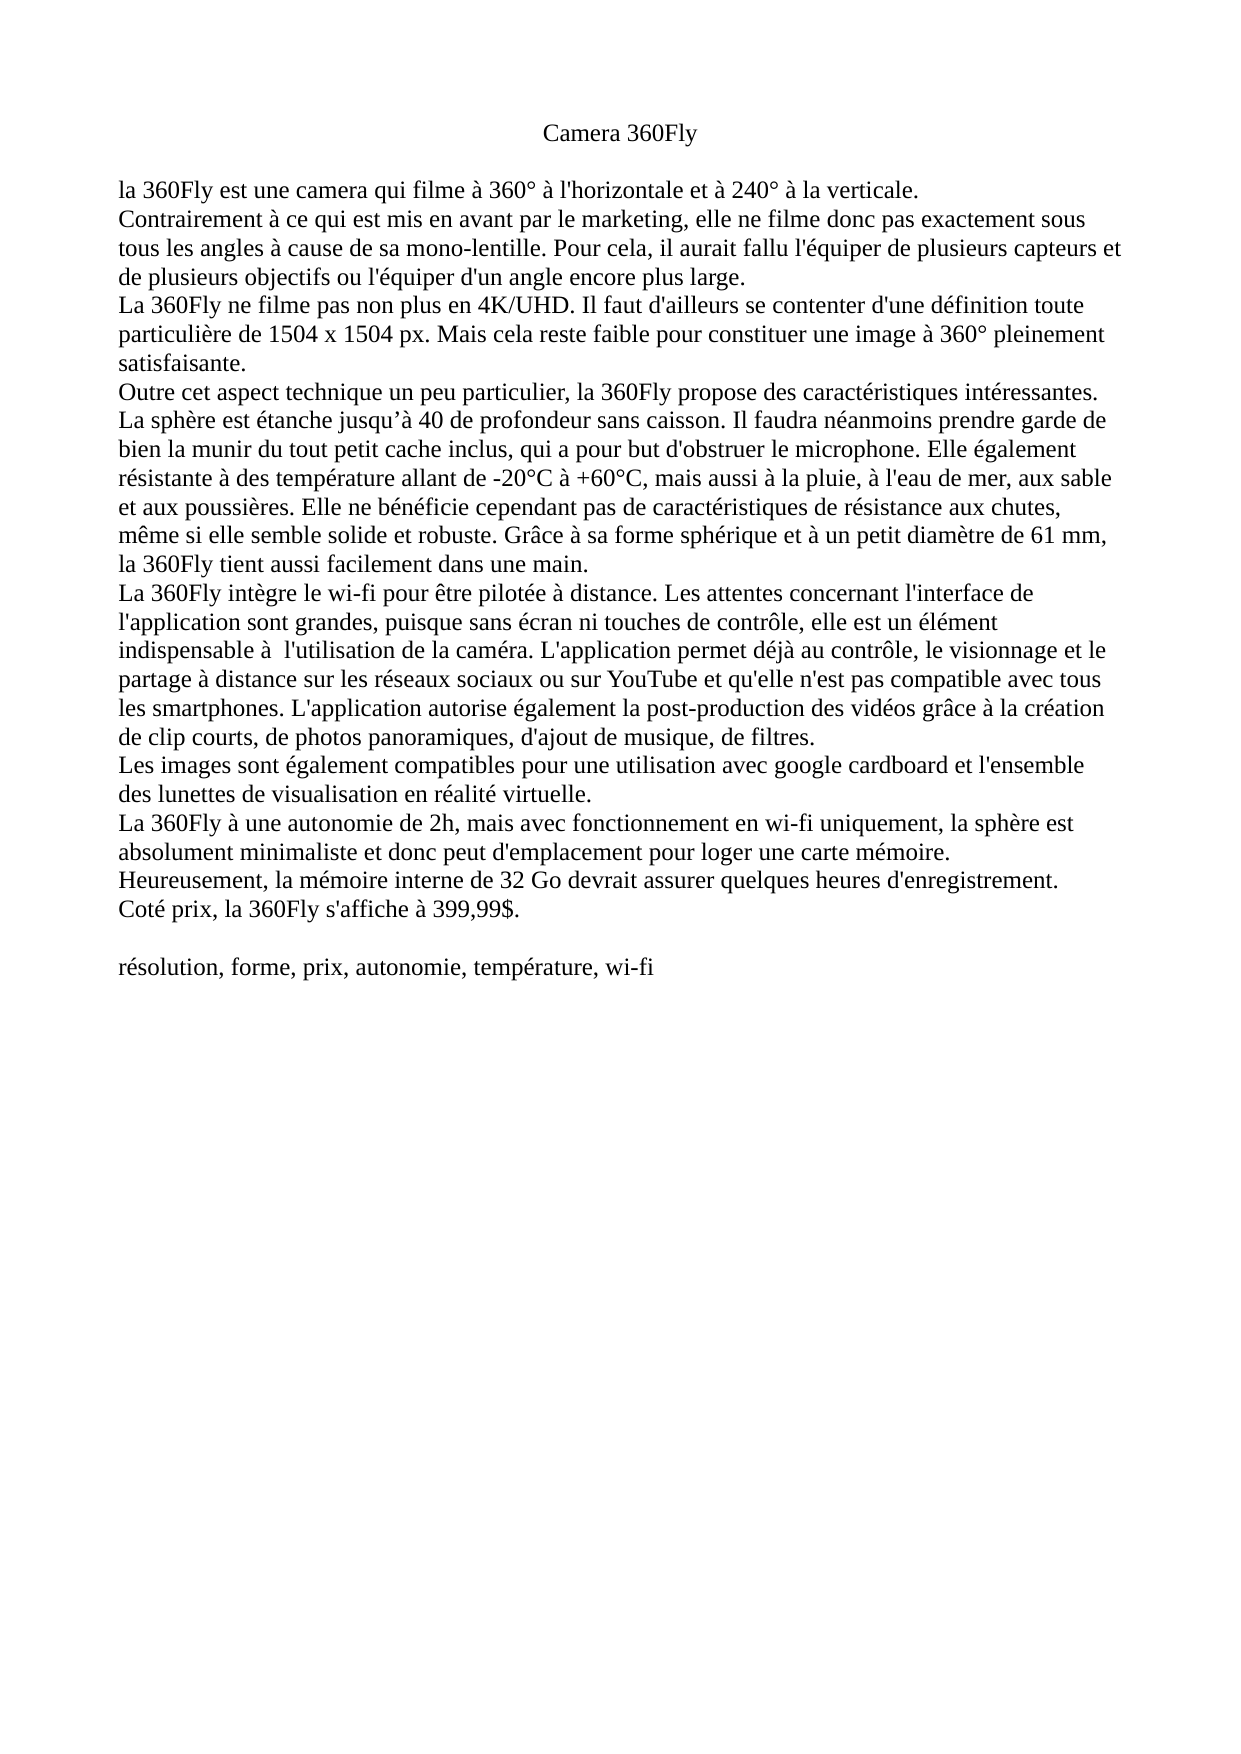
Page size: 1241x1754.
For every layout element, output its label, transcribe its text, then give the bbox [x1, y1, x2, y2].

text Heureusement, la mémoire interne de 32 Go devrait assurer quelques heures d'enregistrement. [118, 866, 1122, 894]
text Coté prix, la 360Fly s'affiche à 399,99$. [118, 894, 1122, 923]
text la 360Fly est une camera qui filme à 360° à l'horizontale et à 240° à la verticale. [118, 176, 1122, 204]
text Les images sont également compatibles pour une utilisation avec google cardboard et l'ensemble des lunettes de visualisation en réalité virtuelle. [118, 751, 1122, 808]
text La 360Fly intègre le wi-fi pour être pilotée à distance. Les attentes concernant l'interface de l'application sont grandes, puisque sans écran ni touches de contrôle, elle est un élément indispensable à l'utilisation de la caméra. L'application permet déjà au contrôle, le visionnage et le partage à distance sur les réseaux sociaux ou sur YouTube et qu'elle n'est pas compatible avec tous les smartphones. L'application autorise également la post-production des vidéos grâce à la création de clip courts, de photos panoramiques, d'ajout de musique, de filtres. [118, 578, 1122, 751]
text Camera 360Fly [118, 118, 1122, 147]
text La 360Fly ne filme pas non plus en 4K/UHD. Il faut d'ailleurs se contenter d'une définition toute particulière de 1504 x 1504 px. Mais cela reste faible pour constituer une image à 360° pleinement satisfaisante. [118, 291, 1122, 377]
text Outre cet aspect technique un peu particulier, la 360Fly propose des caractéristiques intéressantes. La sphère est étanche jusqu’à 40 de profondeur sans caisson. Il faudra néanmoins prendre garde de bien la munir du tout petit cache inclus, qui a pour but d'obstruer le microphone. Elle également résistante à des température allant de -20°C à +60°C, mais aussi à la pluie, à l'eau de mer, aux sable et aux poussières. Elle ne bénéficie cependant pas de caractéristiques de résistance aux chutes, même si elle semble solide et robuste. Grâce à sa forme sphérique et à un petit diamètre de 61 mm, la 360Fly tient aussi facilement dans une main. [118, 377, 1122, 578]
text résolution, forme, prix, autonomie, température, wi-fi [118, 952, 1122, 981]
text La 360Fly à une autonomie de 2h, mais avec fonctionnement en wi-fi uniquement, la sphère est absolument minimaliste et donc peut d'emplacement pour loger une carte mémoire. [118, 808, 1122, 866]
text Contrairement à ce qui est mis en avant par le marketing, elle ne filme donc pas exactement sous tous les angles à cause de sa mono-lentille. Pour cela, il aurait fallu l'équiper de plusieurs capteurs et de plusieurs objectifs ou l'équiper d'un angle encore plus large. [118, 204, 1122, 291]
